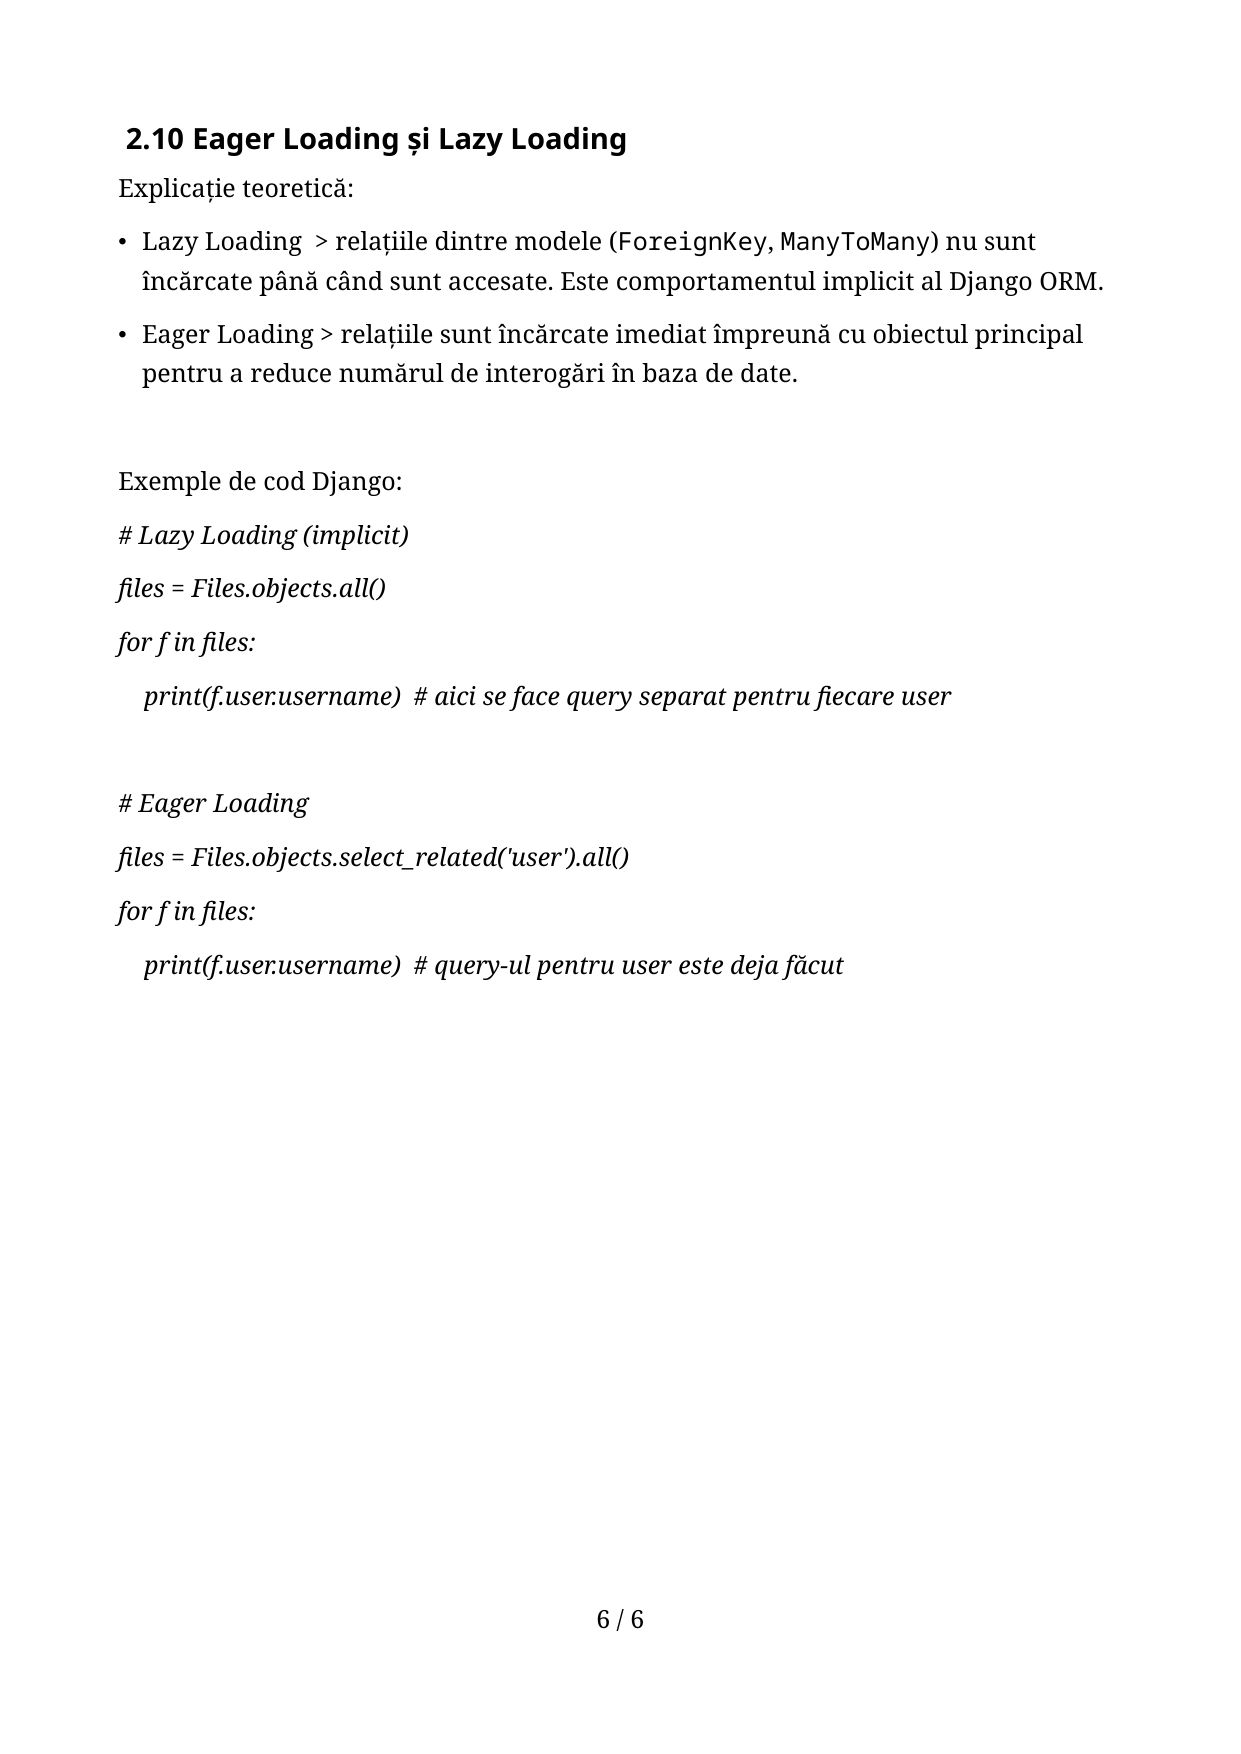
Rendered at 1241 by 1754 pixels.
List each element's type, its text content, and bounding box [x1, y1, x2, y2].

text Explicație teoretică: [118, 170, 1122, 204]
list Eager Loading > relațiile sunt încărcate imediat împreună cu obiectul principal pentru a reduce numărul de interogări în baza de date. [118, 317, 1122, 390]
text print(f.user.username) # query-ul pentru user este deja făcut [118, 947, 1122, 981]
text print(f.user.username) # aici se face query separat pentru fiecare user [118, 679, 1122, 713]
list Lazy Loading > relațiile dintre modele (ForeignKey, ManyToMany) nu sunt încărcate până când sunt accesate. Este comportamentul implicit al Django ORM. [118, 224, 1122, 297]
text for f in files: [118, 894, 1122, 928]
text Exemple de cod Django: [118, 464, 1122, 498]
text for f in files: [118, 625, 1122, 659]
subtitle Eager Loading și Lazy Loading [118, 118, 1122, 158]
text # Lazy Loading (implicit) [118, 517, 1122, 551]
text files = Files.objects.select_related('user').all() [118, 840, 1122, 874]
text files = Files.objects.all() [118, 571, 1122, 605]
text # Eager Loading [118, 786, 1122, 820]
